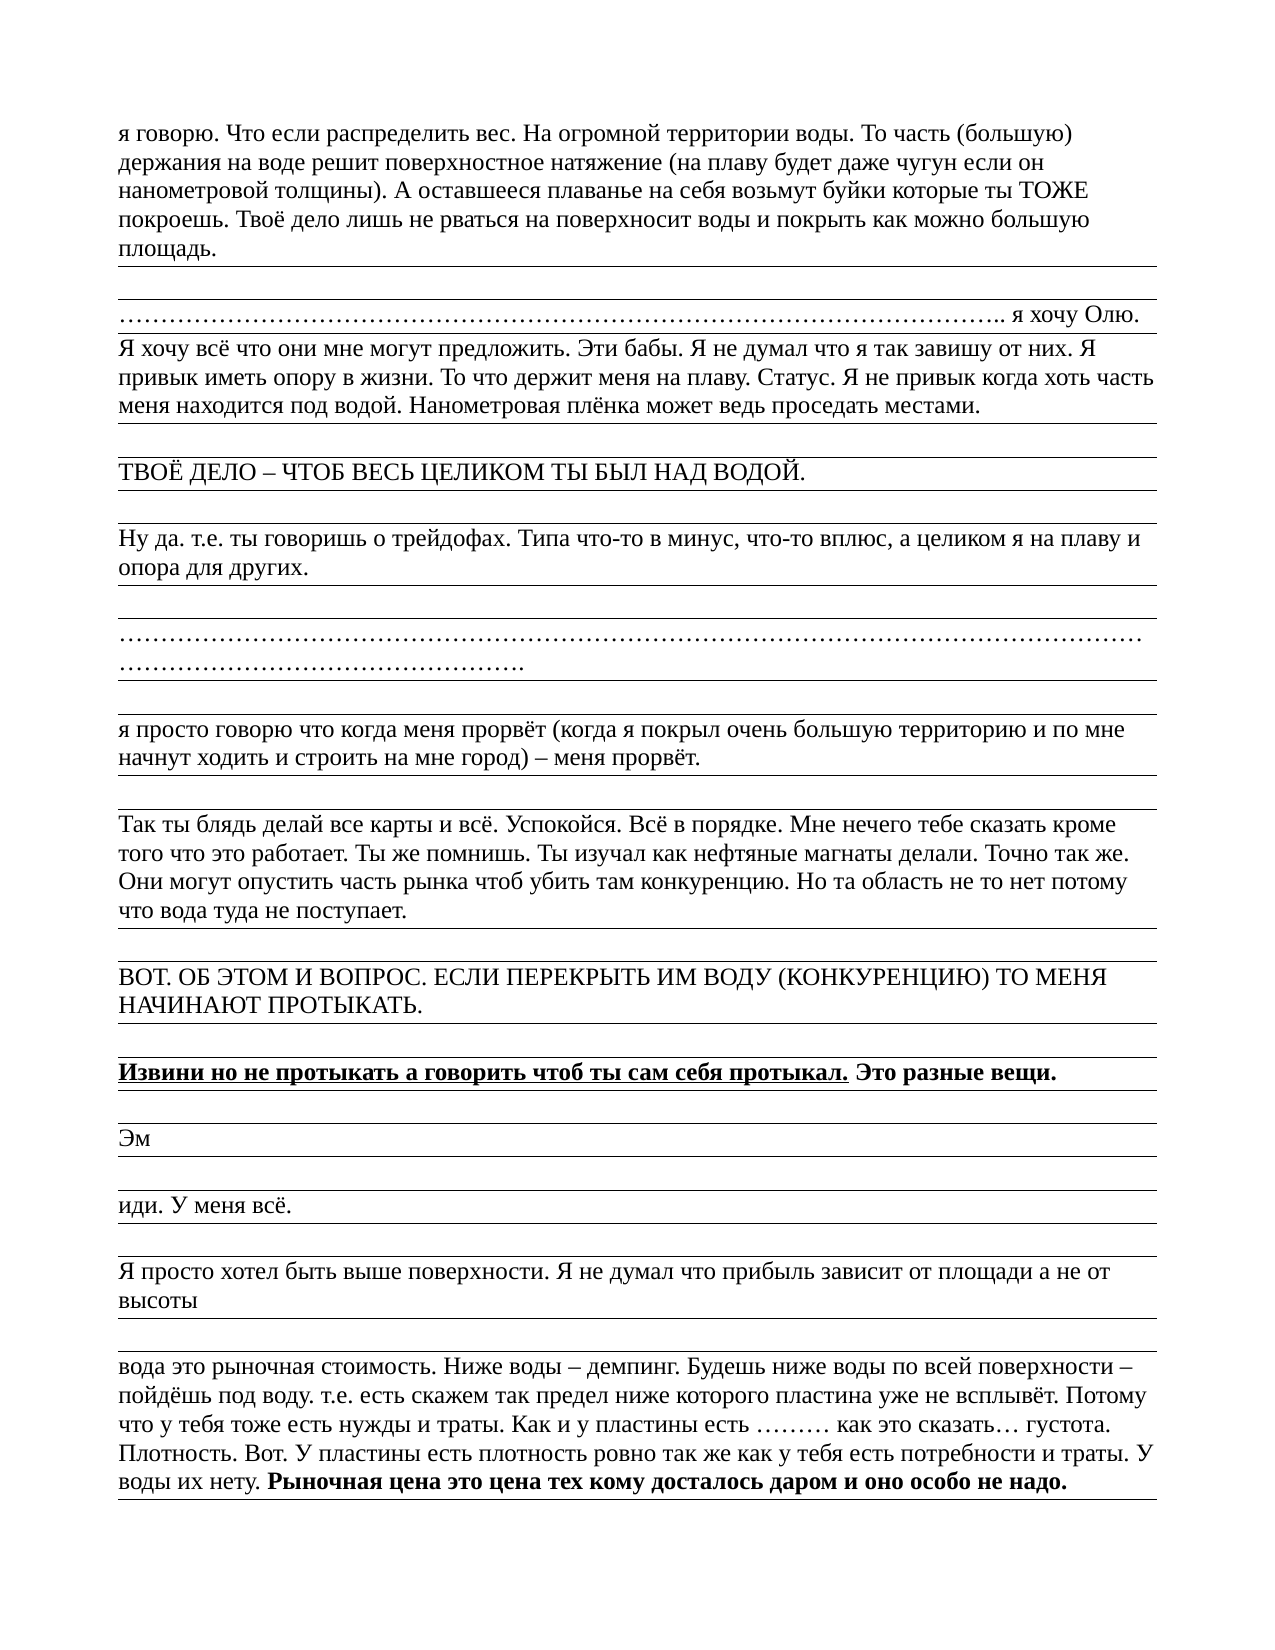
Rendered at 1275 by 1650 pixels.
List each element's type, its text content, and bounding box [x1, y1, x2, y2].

text Я хочу всё что они мне могут предложить. Эти бабы. Я не думал что я так завишу от них. Я привык иметь опору в жизни. То что держит меня на плаву. Статус. Я не привык когда хоть часть меня находится под водой. Нанометровая плёнка может ведь проседать местами. [118, 334, 1157, 423]
text иди. У меня всё. [118, 1191, 1157, 1223]
text …………………………………………………………………………………………….. я хочу Олю. [118, 300, 1157, 333]
text я говорю. Что если распределить вес. На огромной территории воды. То часть (большую) держания на воде решит поверхностное натяжение (на плаву будет даже чугун если он нанометровой толщины). А оставшееся плаванье на себя возьмут буйки которые ты ТОЖЕ покроешь. Твоё дело лишь не рваться на поверхносит воды и покрыть как можно большую площадь. [118, 118, 1157, 266]
text вода это рыночная стоимость. Ниже воды – демпинг. Будешь ниже воды по всей поверхности – пойдёшь под воду. т.е. есть скажем так предел ниже которого пластина уже не всплывёт. Потому что у тебя тоже есть нужды и траты. Как и у пластины есть ……… как это сказать… густота. Плотность. Вот. У пластины есть плотность ровно так же как у тебя есть потребности и траты. У воды их нету. Рыночная цена это цена тех кому досталось даром и оно особо не надо. [118, 1352, 1157, 1499]
text ………………………………………………………………………………………………………………………………………………………. [118, 619, 1157, 680]
text Эм [118, 1124, 1157, 1156]
text ВОТ. ОБ ЭТОМ И ВОПРОС. ЕСЛИ ПЕРЕКРЫТЬ ИМ ВОДУ (КОНКУРЕНЦИЮ) ТО МЕНЯ НАЧИНАЮТ ПРОТЫКАТЬ. [118, 962, 1157, 1023]
text Извини но не протыкать а говорить чтоб ты сам себя протыкал. Это разные вещи. [118, 1058, 1157, 1090]
text Ну да. т.е. ты говоришь о трейдофах. Типа что-то в минус, что-то вплюс, а целиком я на плаву и опора для других. [118, 524, 1157, 585]
text я просто говорю что когда меня прорвёт (когда я покрыл очень большую территорию и по мне начнут ходить и строить на мне город) – меня прорвёт. [118, 715, 1157, 775]
text Я просто хотел быть выше поверхности. Я не думал что прибыль зависит от площади а не от высоты [118, 1257, 1157, 1318]
text ТВОЁ ДЕЛО – ЧТОБ ВЕСЬ ЦЕЛИКОМ ТЫ БЫЛ НАД ВОДОЙ. [118, 458, 1157, 490]
text Так ты блядь делай все карты и всё. Успокойся. Всё в порядке. Мне нечего тебе сказать кроме того что это работает. Ты же помнишь. Ты изучал как нефтяные магнаты делали. Точно так же. Они могут опустить часть рынка чтоб убить там конкуренцию. Но та область не то нет потому что вода туда не поступает. [118, 810, 1157, 928]
